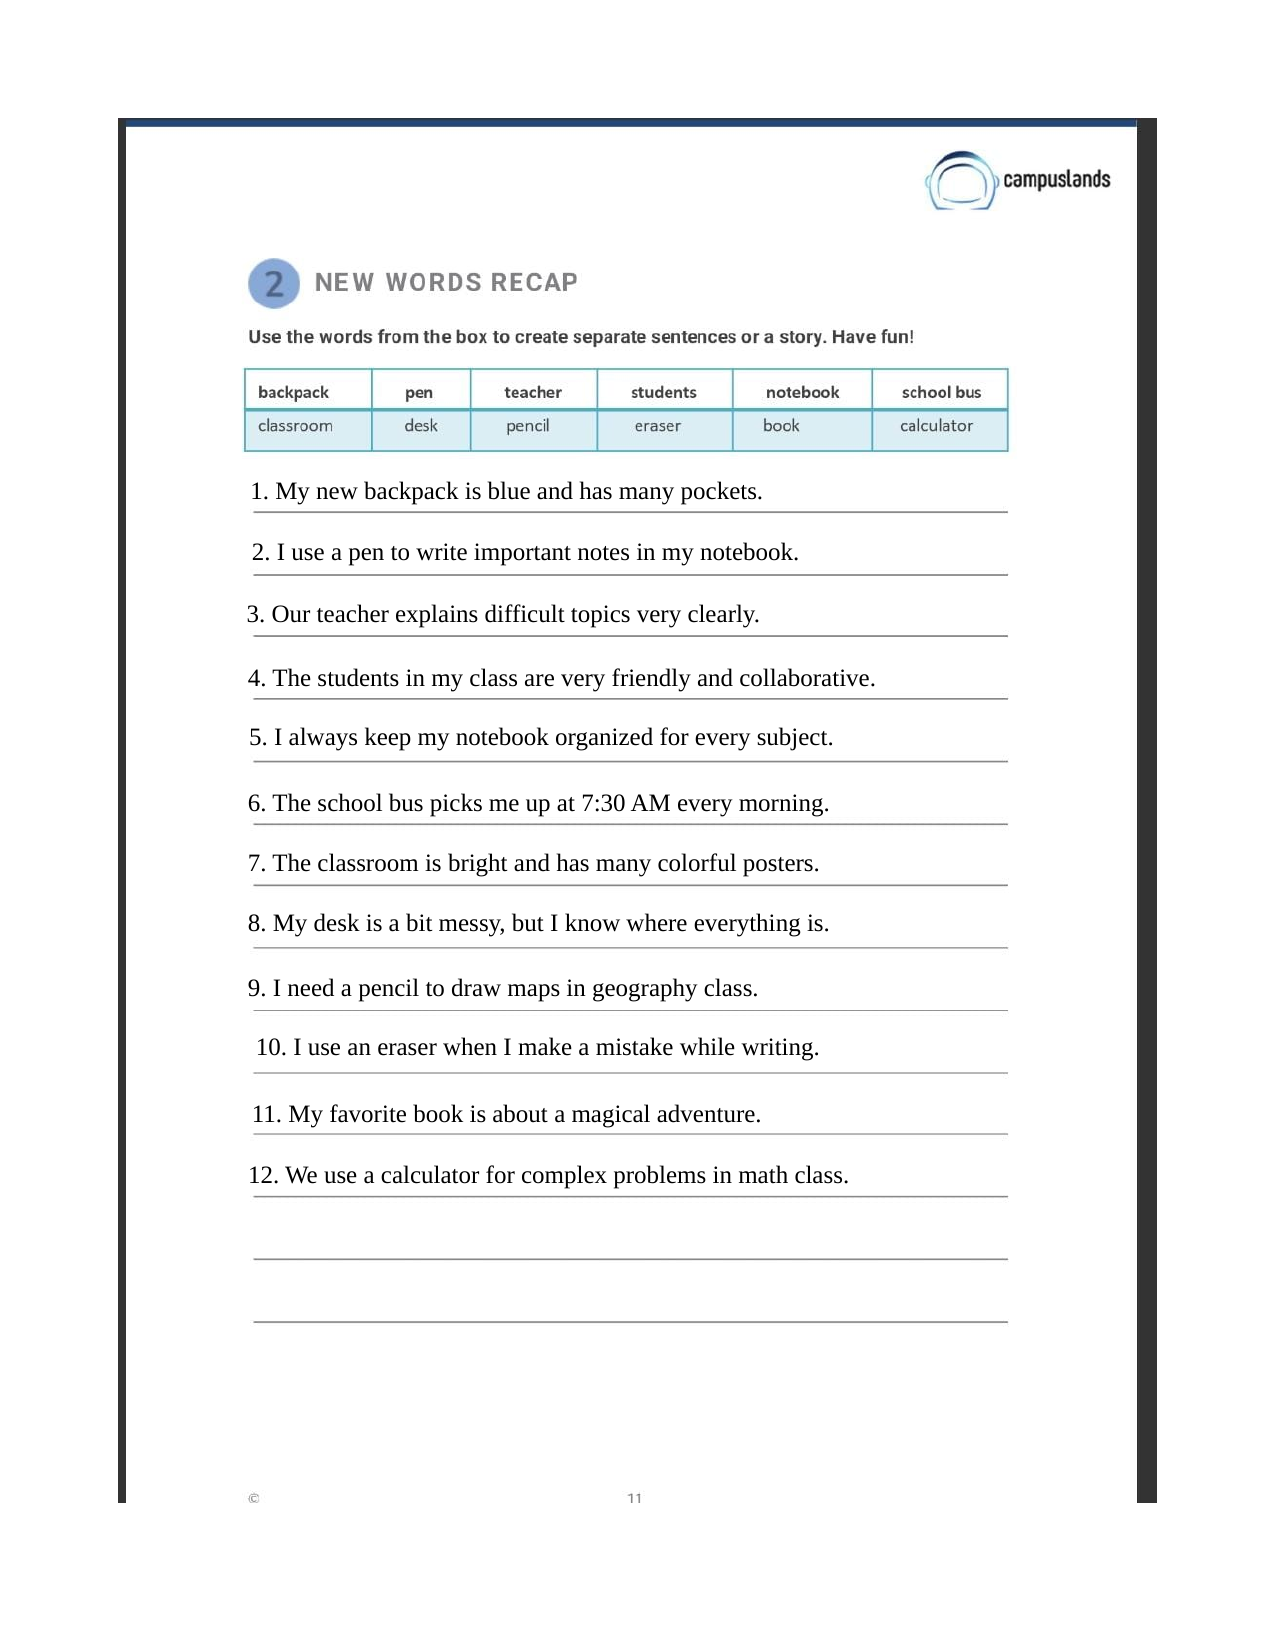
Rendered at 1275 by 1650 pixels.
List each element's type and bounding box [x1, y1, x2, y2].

picture [118, 118, 1157, 1503]
